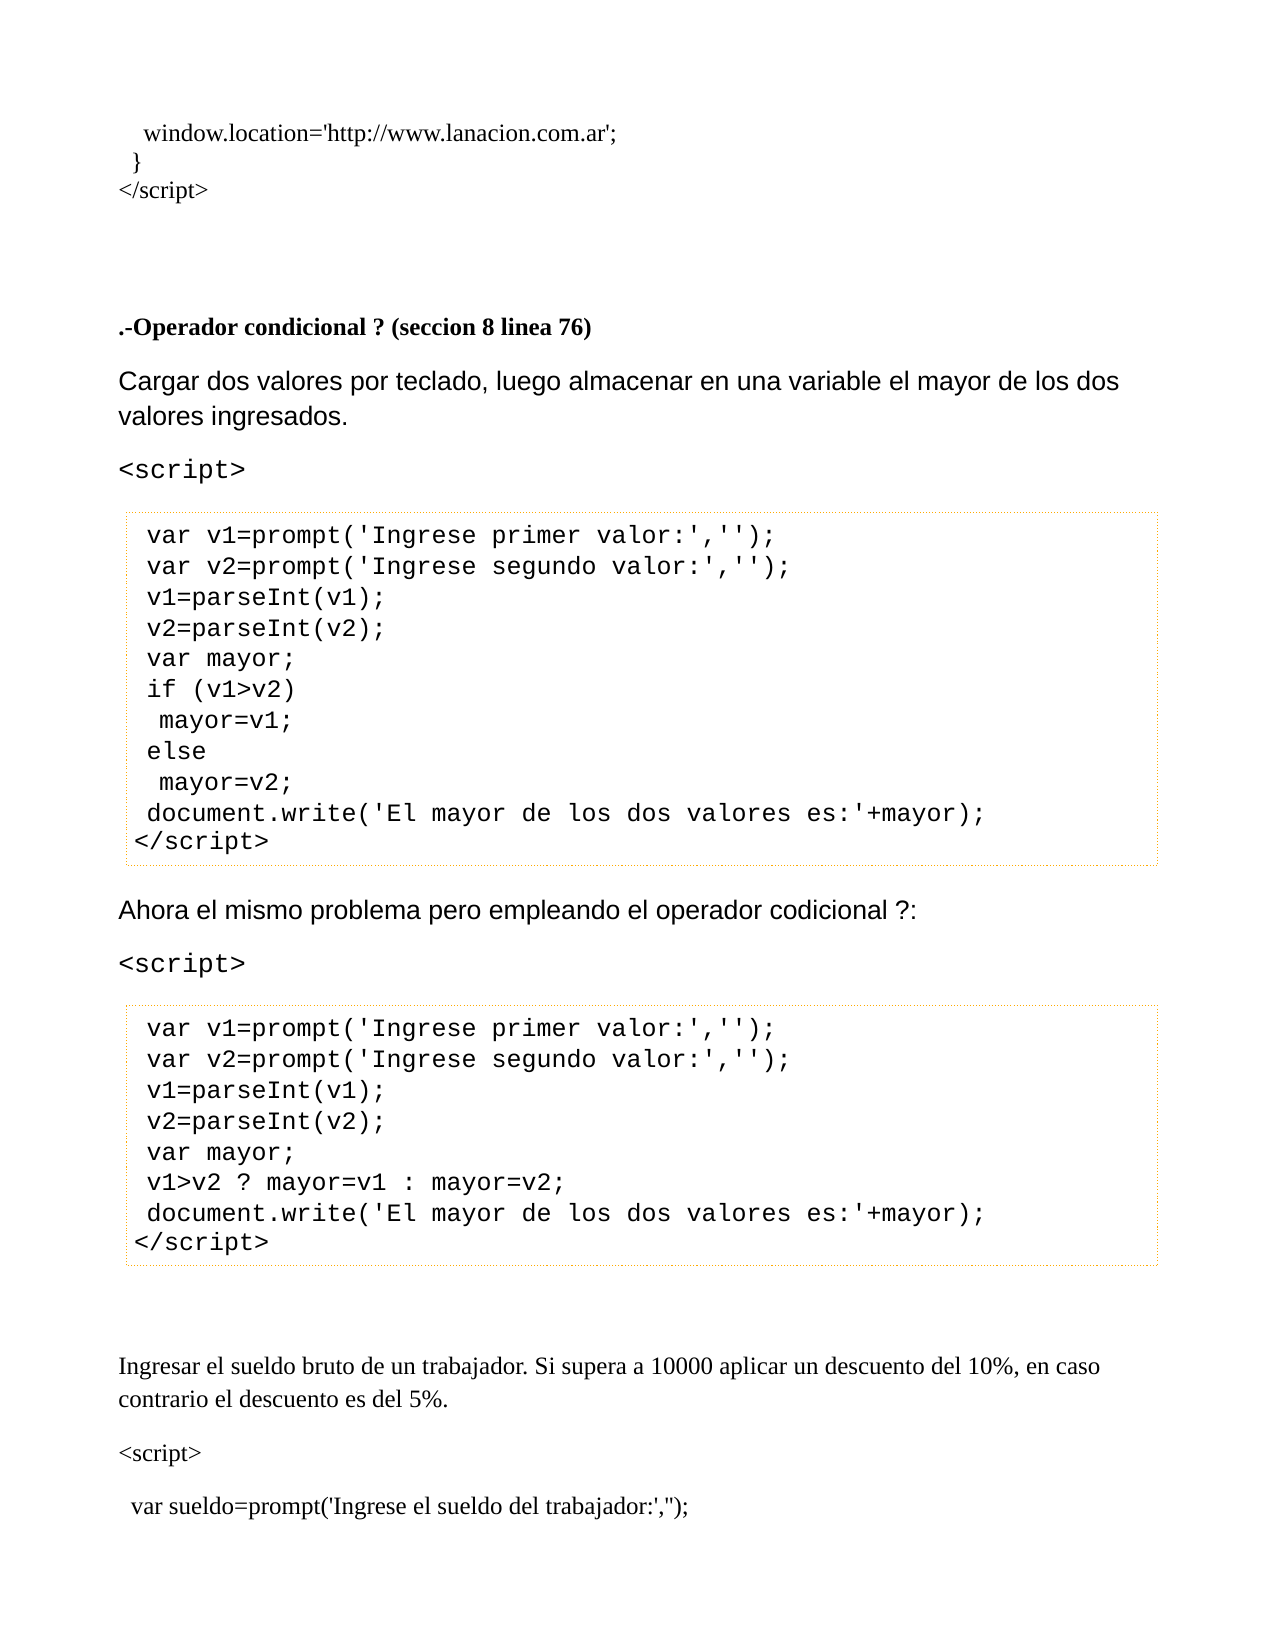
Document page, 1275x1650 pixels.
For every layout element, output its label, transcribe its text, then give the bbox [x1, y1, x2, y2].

text } [118, 147, 1157, 176]
text <script> [118, 1438, 1157, 1466]
text </script> [126, 821, 1157, 865]
text .-Operador condicional ? (seccion 8 linea 76) [118, 312, 1157, 341]
text var mayor; [126, 1129, 1157, 1159]
text var v2=prompt('Ingrese segundo valor:',''); [126, 543, 1157, 574]
text v1=parseInt(v1); [126, 1067, 1157, 1098]
text document.write('El mayor de los dos valores es:'+mayor); [126, 1190, 1157, 1221]
text var v1=prompt('Ingrese primer valor:',''); [126, 1005, 1157, 1036]
text mayor=v2; [126, 759, 1157, 790]
text var sueldo=prompt('Ingrese el sueldo del trabajador:',''); [118, 1491, 1157, 1520]
text var mayor; [126, 636, 1157, 666]
text v2=parseInt(v2); [126, 605, 1157, 636]
text else [126, 728, 1157, 759]
text document.write('El mayor de los dos valores es:'+mayor); [126, 790, 1157, 821]
text v2=parseInt(v2); [126, 1098, 1157, 1129]
text <script> [118, 950, 1157, 980]
text var v1=prompt('Ingrese primer valor:',''); [126, 512, 1157, 543]
text var v2=prompt('Ingrese segundo valor:',''); [126, 1036, 1157, 1067]
text Ahora el mismo problema pero empleando el operador codicional ?: [118, 894, 1157, 925]
text </script> [118, 176, 1157, 204]
text Cargar dos valores por teclado, luego almacenar en una variable el mayor de los dos valores ingresados. [118, 366, 1157, 431]
text mayor=v1; [126, 697, 1157, 728]
text if (v1>v2) [126, 666, 1157, 697]
text Ingresar el sueldo bruto de un trabajador. Si supera a 10000 aplicar un descuento del 10%, en caso contrario el descuento es del 5%. [118, 1351, 1157, 1412]
text v1=parseInt(v1); [126, 574, 1157, 605]
text <script> [118, 457, 1157, 487]
text </script> [126, 1221, 1157, 1265]
text window.location='http://www.lanacion.com.ar'; [118, 118, 1157, 147]
text v1>v2 ? mayor=v1 : mayor=v2; [126, 1159, 1157, 1190]
